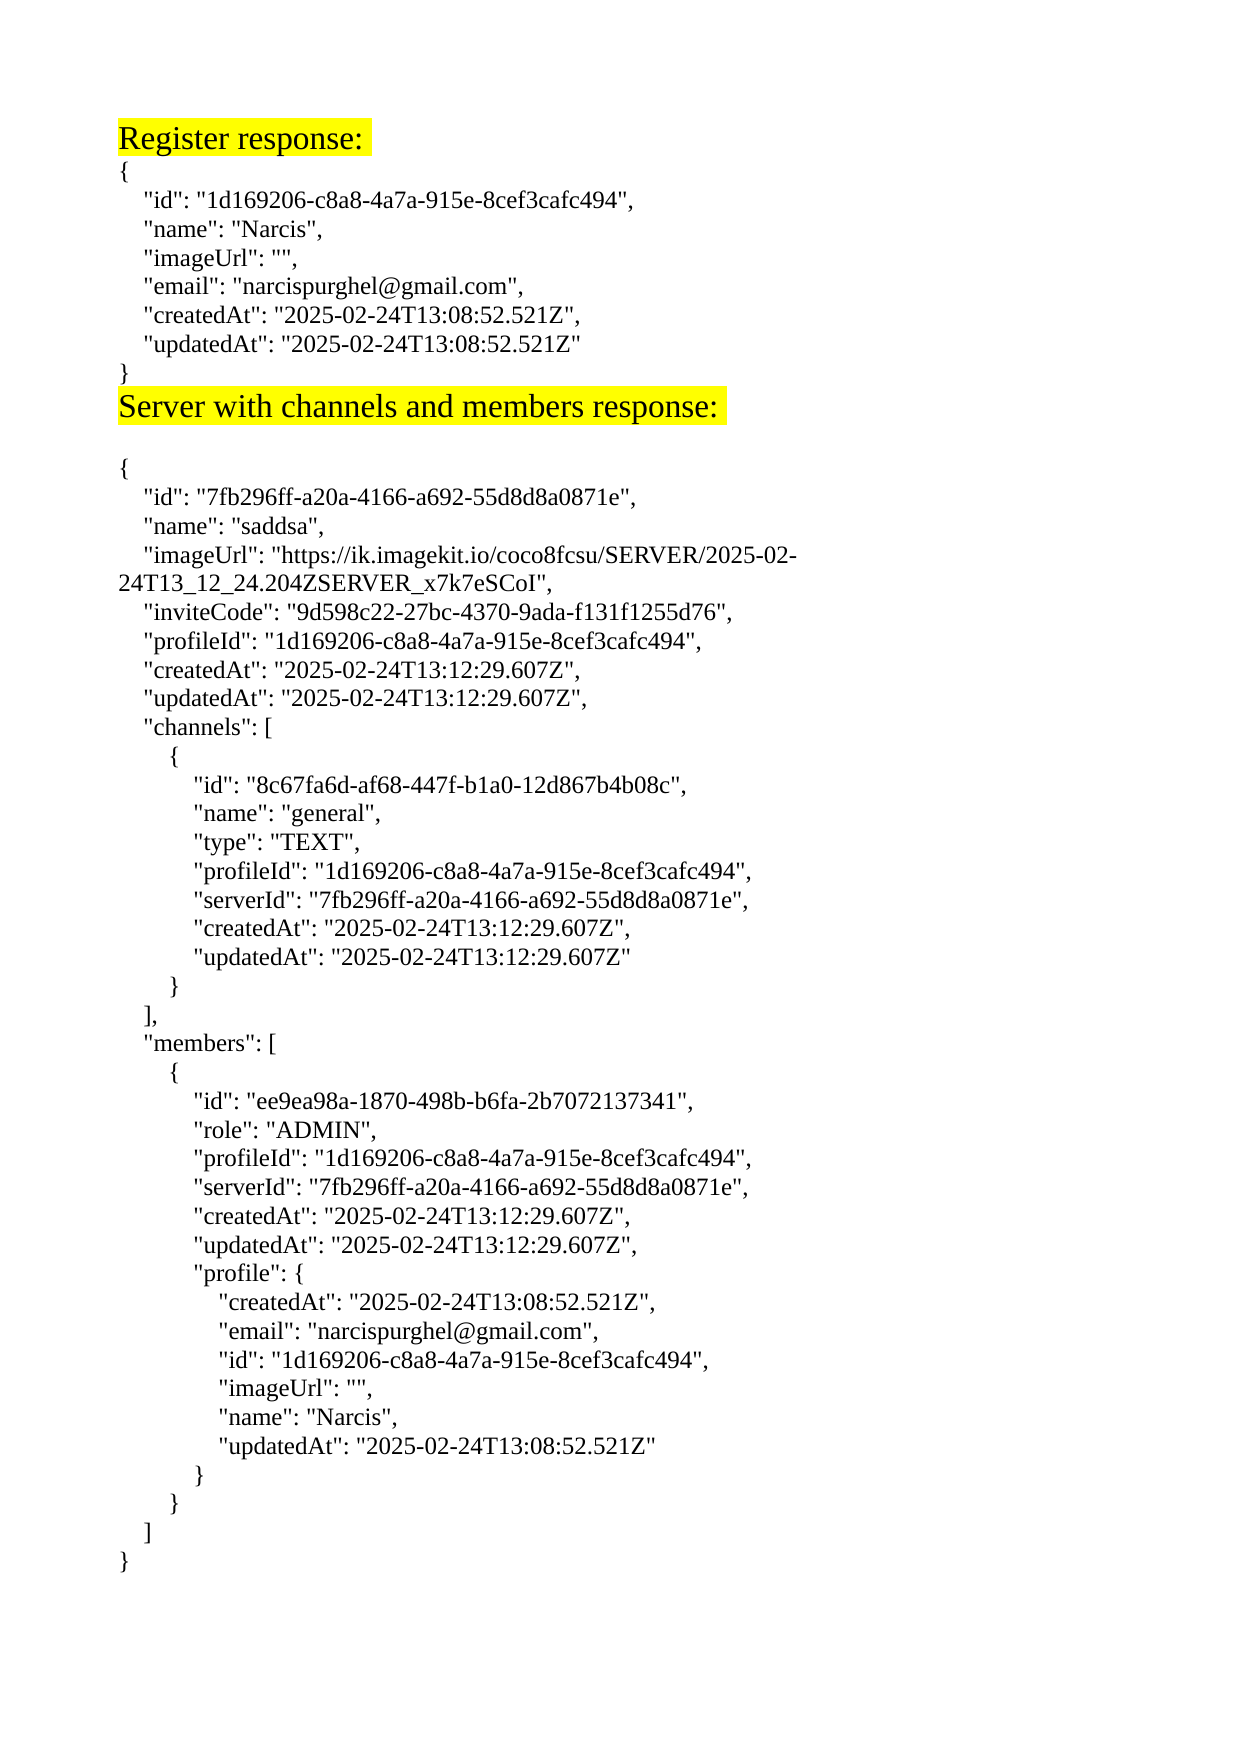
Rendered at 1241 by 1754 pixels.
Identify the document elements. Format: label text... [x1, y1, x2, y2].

text "role": "ADMIN", [118, 1115, 1122, 1143]
text "id": "1d169206-c8a8-4a7a-915e-8cef3cafc494", [118, 185, 1122, 214]
text "imageUrl": "", [118, 243, 1122, 271]
text } [118, 1460, 1122, 1488]
text "name": "Narcis", [118, 1402, 1122, 1431]
text "updatedAt": "2025-02-24T13:12:29.607Z" [118, 942, 1122, 971]
text "id": "7fb296ff-a20a-4166-a692-55d8d8a0871e", [118, 482, 1122, 511]
text { [118, 741, 1122, 770]
text "profileId": "1d169206-c8a8-4a7a-915e-8cef3cafc494", [118, 856, 1122, 885]
text ], [118, 1000, 1122, 1028]
text "id": "ee9ea98a-1870-498b-b6fa-2b7072137341", [118, 1086, 1122, 1115]
text } [118, 358, 1122, 386]
text "serverId": "7fb296ff-a20a-4166-a692-55d8d8a0871e", [118, 885, 1122, 913]
text "createdAt": "2025-02-24T13:08:52.521Z", [118, 300, 1122, 329]
text ] [118, 1517, 1122, 1546]
text "members": [ [118, 1028, 1122, 1057]
text "serverId": "7fb296ff-a20a-4166-a692-55d8d8a0871e", [118, 1172, 1122, 1201]
text "email": "narcispurghel@gmail.com", [118, 1316, 1122, 1345]
text { [118, 453, 1122, 482]
text "email": "narcispurghel@gmail.com", [118, 271, 1122, 300]
text Server with channels and members response: [118, 386, 1122, 425]
text "profileId": "1d169206-c8a8-4a7a-915e-8cef3cafc494", [118, 1143, 1122, 1172]
text "name": "general", [118, 798, 1122, 827]
text "imageUrl": "https://ik.imagekit.io/coco8fcsu/SERVER/2025-02-24T13_12_24.204ZSERVER_x7k7eSCoI", [118, 540, 1122, 597]
text "createdAt": "2025-02-24T13:12:29.607Z", [118, 1201, 1122, 1230]
text "createdAt": "2025-02-24T13:08:52.521Z", [118, 1287, 1122, 1316]
text "createdAt": "2025-02-24T13:12:29.607Z", [118, 655, 1122, 683]
text "inviteCode": "9d598c22-27bc-4370-9ada-f131f1255d76", [118, 597, 1122, 626]
text "updatedAt": "2025-02-24T13:08:52.521Z" [118, 1431, 1122, 1460]
text "profile": { [118, 1258, 1122, 1287]
text "name": "Narcis", [118, 214, 1122, 243]
text "name": "saddsa", [118, 511, 1122, 540]
text } [118, 1488, 1122, 1517]
text "imageUrl": "", [118, 1373, 1122, 1402]
text { [118, 156, 1122, 185]
text "createdAt": "2025-02-24T13:12:29.607Z", [118, 913, 1122, 942]
text "id": "8c67fa6d-af68-447f-b1a0-12d867b4b08c", [118, 770, 1122, 798]
text "id": "1d169206-c8a8-4a7a-915e-8cef3cafc494", [118, 1345, 1122, 1373]
text Register response: [118, 118, 1122, 156]
text } [118, 971, 1122, 1000]
text "updatedAt": "2025-02-24T13:12:29.607Z", [118, 1230, 1122, 1258]
text } [118, 1546, 1122, 1575]
text "type": "TEXT", [118, 827, 1122, 856]
text { [118, 1057, 1122, 1086]
text "channels": [ [118, 712, 1122, 741]
text "updatedAt": "2025-02-24T13:08:52.521Z" [118, 329, 1122, 358]
text "updatedAt": "2025-02-24T13:12:29.607Z", [118, 683, 1122, 712]
text "profileId": "1d169206-c8a8-4a7a-915e-8cef3cafc494", [118, 626, 1122, 655]
